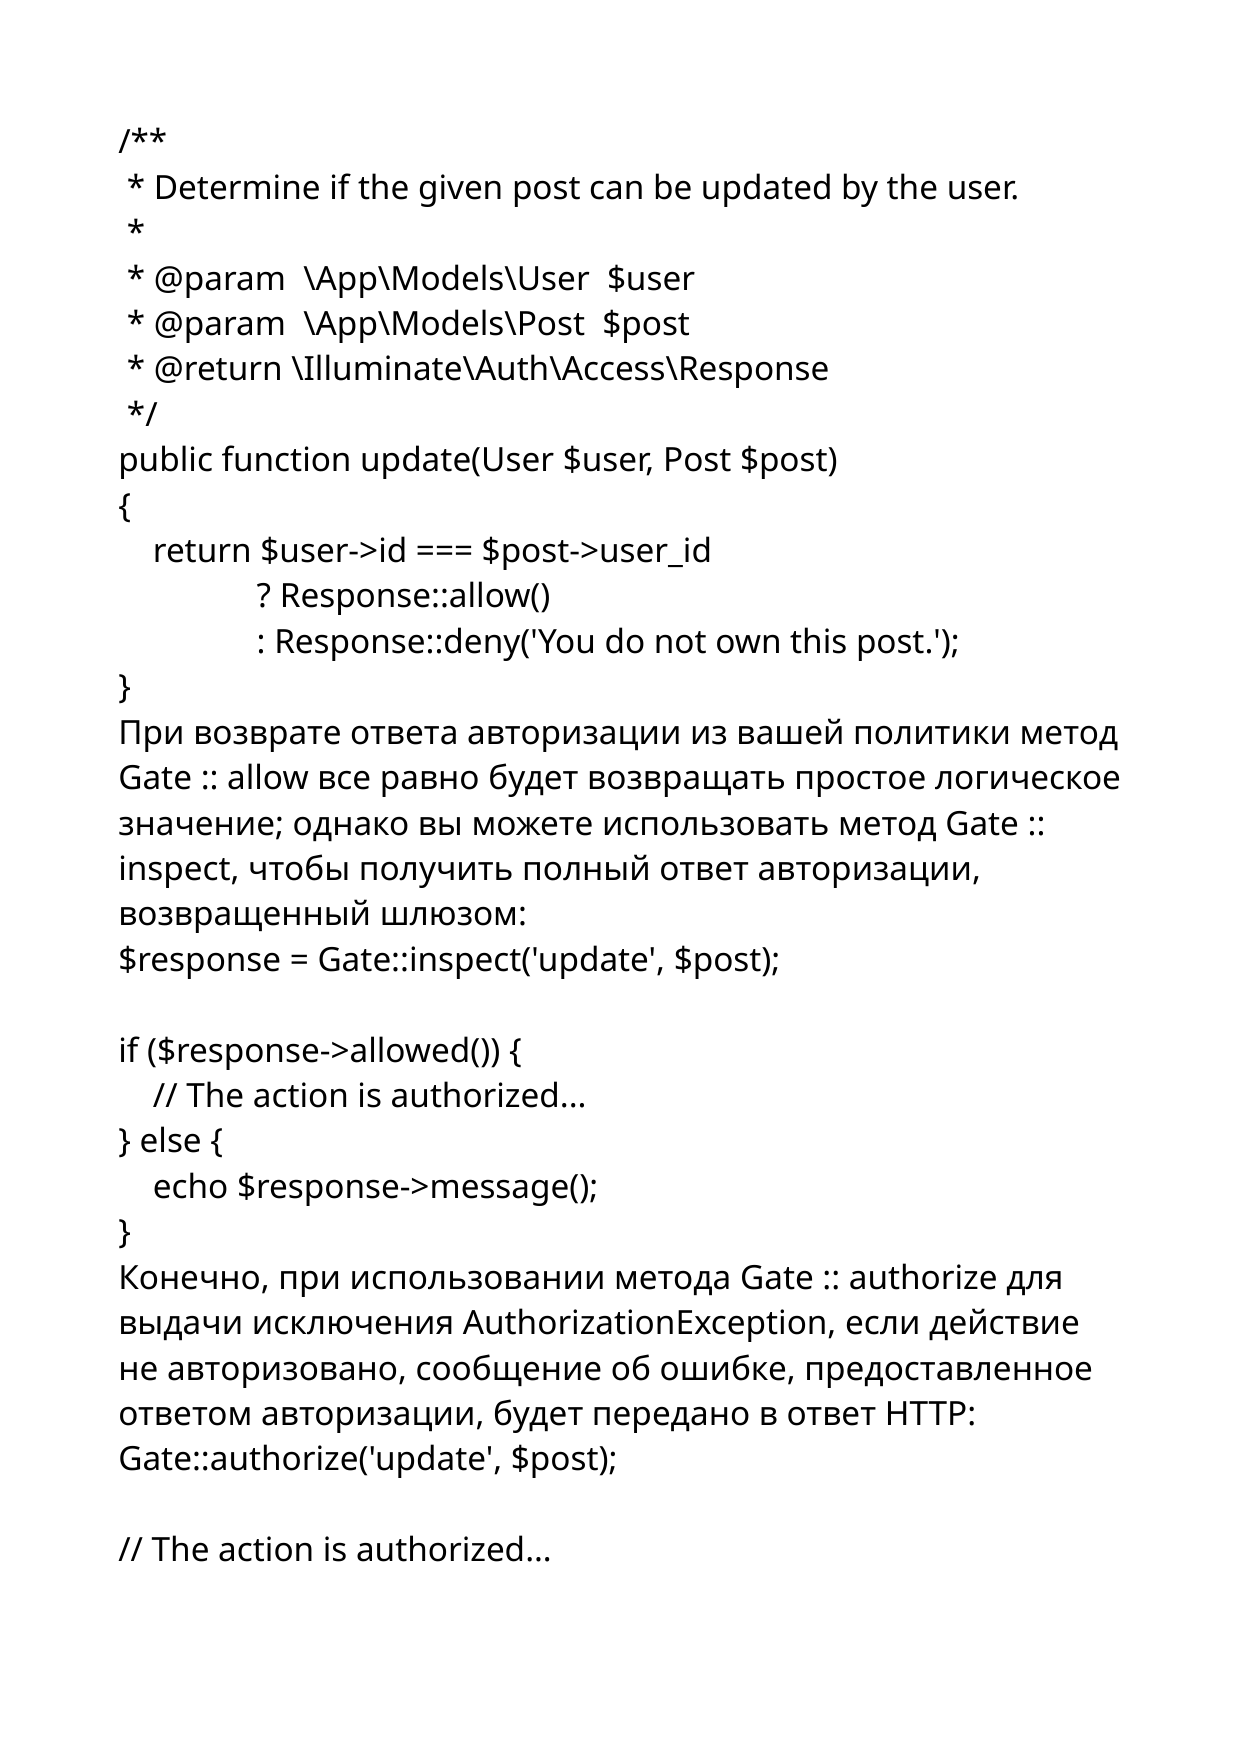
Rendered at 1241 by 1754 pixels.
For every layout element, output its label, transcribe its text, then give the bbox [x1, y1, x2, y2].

text * [118, 209, 1122, 254]
text : Response::deny('You do not own this post.'); [118, 618, 1122, 663]
text * Determine if the given post can be updated by the user. [118, 163, 1122, 209]
text $response = Gate::inspect('update', $post); [118, 936, 1122, 981]
text * @param \App\Models\Post $post [118, 300, 1122, 345]
text } [118, 663, 1122, 708]
text ? Response::allow() [118, 572, 1122, 618]
text /** [118, 118, 1122, 163]
text return $user->id === $post->user_id [118, 527, 1122, 572]
text public function update(User $user, Post $post) [118, 436, 1122, 481]
text // The action is authorized… [118, 1526, 1122, 1571]
text echo $response->message(); [118, 1163, 1122, 1208]
text */ [118, 391, 1122, 436]
text Gate::authorize('update', $post); [118, 1435, 1122, 1481]
text } else { [118, 1117, 1122, 1163]
text { [118, 481, 1122, 527]
text При возврате ответа авторизации из вашей политики метод Gate :: allow все равно будет возвращать простое логическое значение; однако вы можете использовать метод Gate :: inspect, чтобы получить полный ответ авторизации, возвращенный шлюзом: [118, 708, 1122, 936]
text * @return \Illuminate\Auth\Access\Response [118, 345, 1122, 391]
text if ($response->allowed()) { [118, 1026, 1122, 1072]
text // The action is authorized... [118, 1072, 1122, 1117]
text } [118, 1208, 1122, 1253]
text * @param \App\Models\User $user [118, 254, 1122, 300]
text Конечно, при использовании метода Gate :: authorize для выдачи исключения AuthorizationException, если действие не авторизовано, сообщение об ошибке, предоставленное ответом авторизации, будет передано в ответ HTTP: [118, 1253, 1122, 1435]
